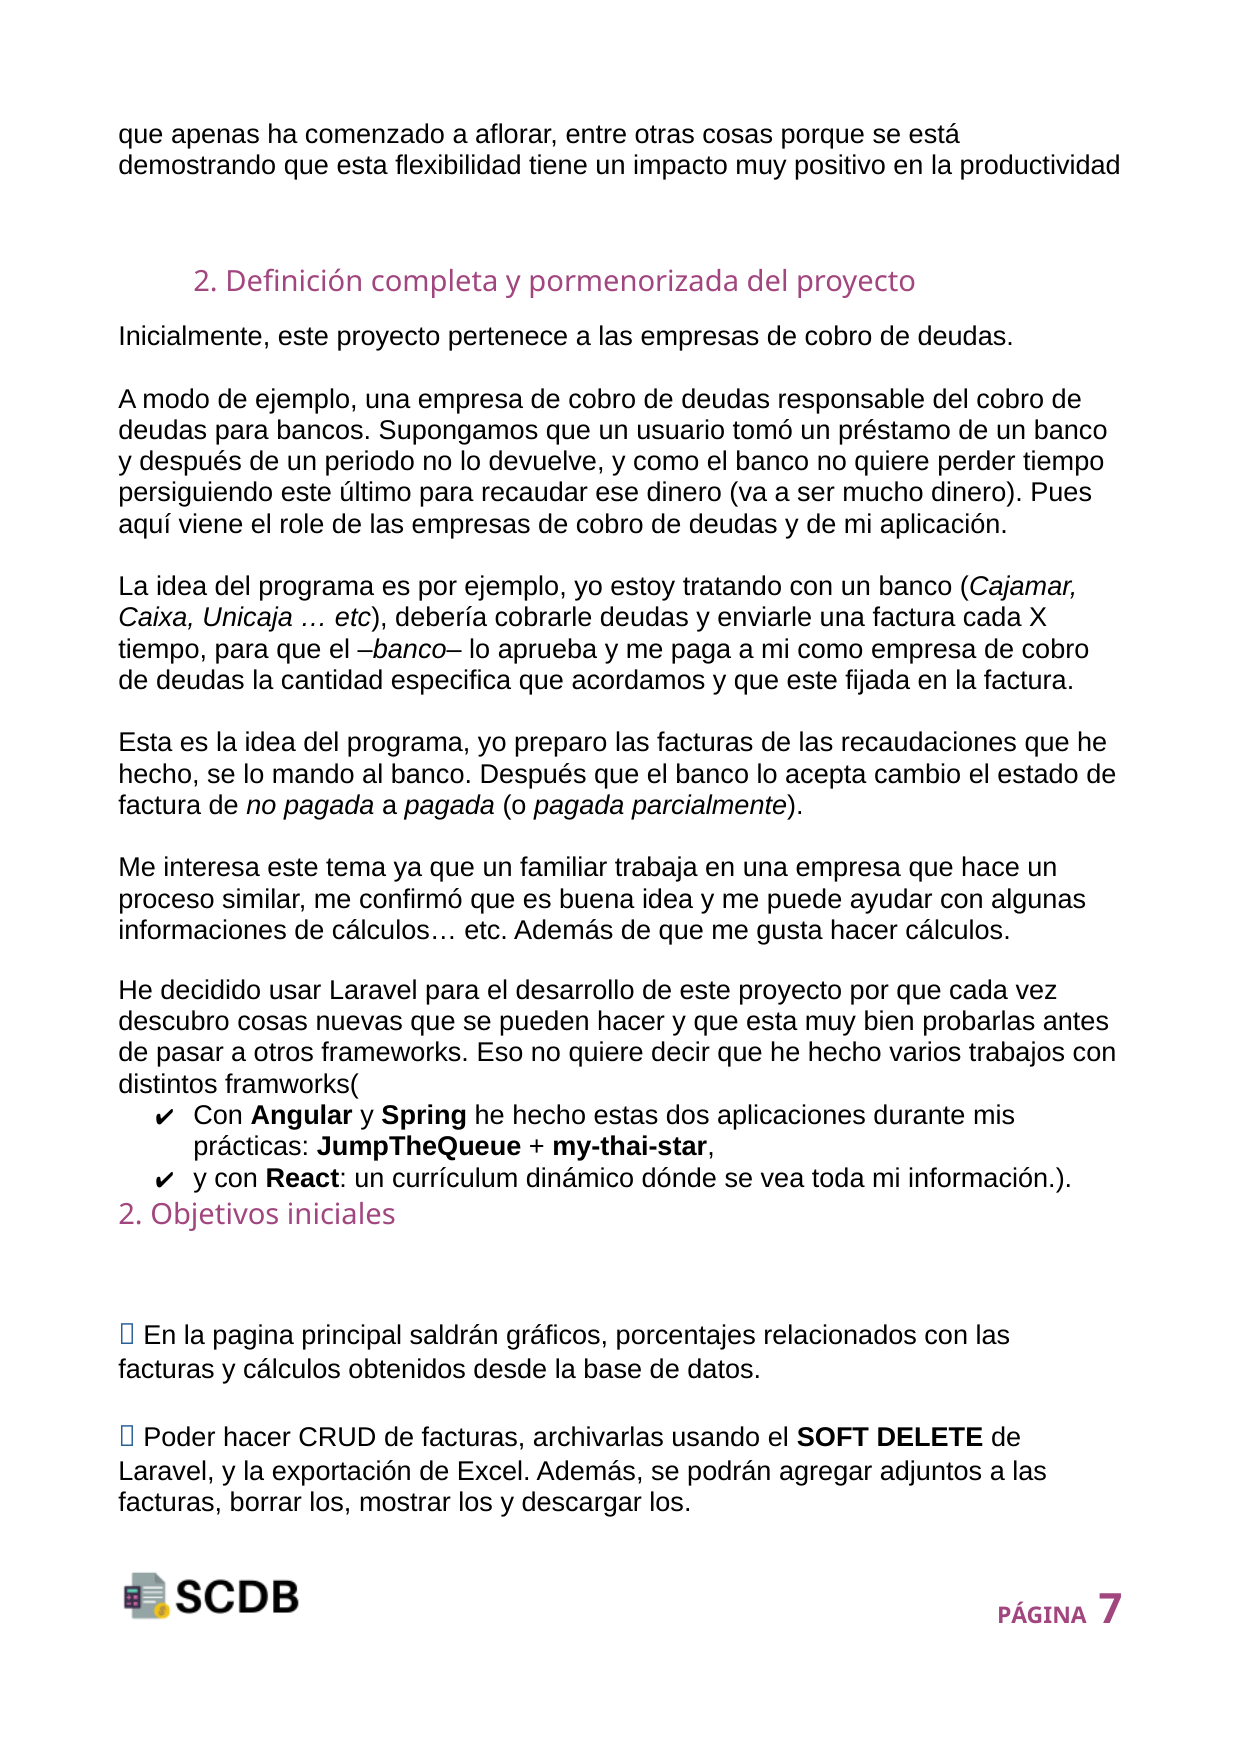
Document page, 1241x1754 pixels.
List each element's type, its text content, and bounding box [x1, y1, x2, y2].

text  En la pagina principal saldrán gráficos, porcentajes relacionados con las [118, 1313, 1122, 1353]
text 2. Definición completa y pormenorizada del proyecto [118, 260, 1122, 300]
text tiempo, para que el –banco– lo aprueba y me paga a mi como empresa de cobro de deudas la cantidad especifica que acordamos y que este fijada en la factura. [118, 633, 1122, 695]
text que apenas ha comenzado a aflorar, entre otras cosas porque se está demostrando que esta flexibilidad tiene un impacto muy positivo en la productividad [118, 118, 1122, 181]
text factura de no pagada a pagada (o pagada parcialmente). [118, 789, 1122, 820]
text de pasar a otros frameworks. Eso no quiere decir que he hecho varios trabajos con distintos framworks( [118, 1036, 1122, 1099]
text facturas y cálculos obtenidos desde la base de datos. [118, 1353, 1122, 1384]
text Me interesa este tema ya que un familiar trabaja en una empresa que hace un [118, 851, 1122, 883]
text hecho, se lo mando al banco. Después que el banco lo acepta cambio el estado de [118, 758, 1122, 789]
text La idea del programa es por ejemplo, yo estoy tratando con un banco (Cajamar, [118, 570, 1122, 601]
text Caixa, Unicaja … etc), debería cobrarle deudas y enviarle una factura cada X [118, 601, 1122, 633]
text  Poder hacer CRUD de facturas, archivarlas usando el SOFT DELETE de Laravel, y la exportación de Excel. Además, se podrán agregar adjuntos a las facturas, borrar los, mostrar los y descargar los. [118, 1415, 1122, 1517]
text 2. Objetivos iniciales [118, 1193, 1122, 1233]
text Esta es la idea del programa, yo preparo las facturas de las recaudaciones que he [118, 726, 1122, 758]
text Inicialmente, este proyecto pertenece a las empresas de cobro de deudas. [118, 320, 1122, 351]
list Con Angular y Spring he hecho estas dos aplicaciones durante mis prácticas: JumpTheQueue + my-thai-star, [156, 1099, 1122, 1162]
picture [122, 1569, 305, 1622]
text deudas para bancos. Supongamos que un usuario tomó un préstamo de un banco [118, 414, 1122, 445]
text He decidido usar Laravel para el desarrollo de este proyecto por que cada vez [118, 974, 1122, 1005]
list y con React: un currículum dinámico dónde se vea toda mi información.). [156, 1162, 1122, 1193]
text descubro cosas nuevas que se pueden hacer y que esta muy bien probarlas antes [118, 1005, 1122, 1036]
text proceso similar, me confirmó que es buena idea y me puede ayudar con algunas informaciones de cálculos… etc. Además de que me gusta hacer cálculos. [118, 883, 1122, 945]
text persiguiendo este último para recaudar ese dinero (va a ser mucho dinero). Pues aquí viene el role de las empresas de cobro de deudas y de mi aplicación. [118, 476, 1122, 539]
text y después de un periodo no lo devuelve, y como el banco no quiere perder tiempo [118, 445, 1122, 476]
text A modo de ejemplo, una empresa de cobro de deudas responsable del cobro de [118, 383, 1122, 414]
